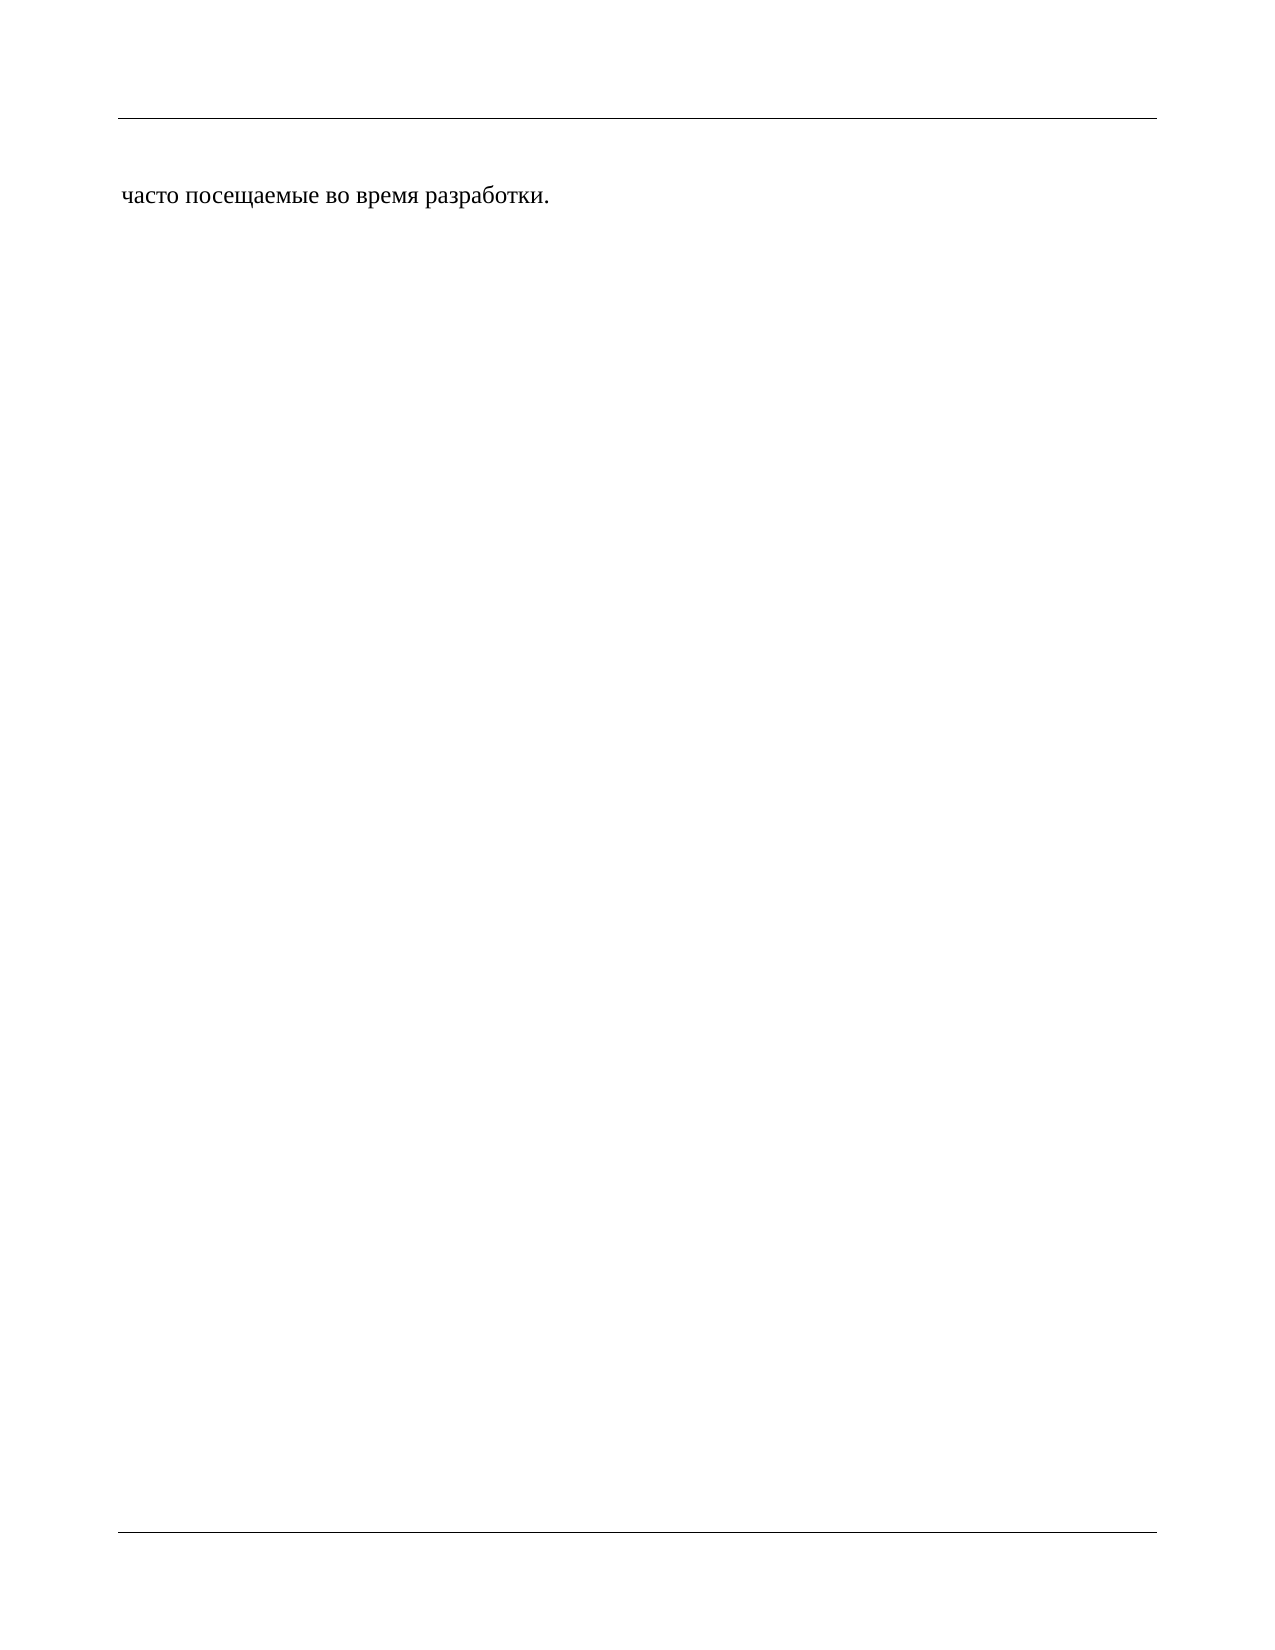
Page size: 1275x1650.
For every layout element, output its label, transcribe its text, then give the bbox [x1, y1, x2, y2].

text часто посещаемые во время разработки. [121, 180, 1154, 209]
